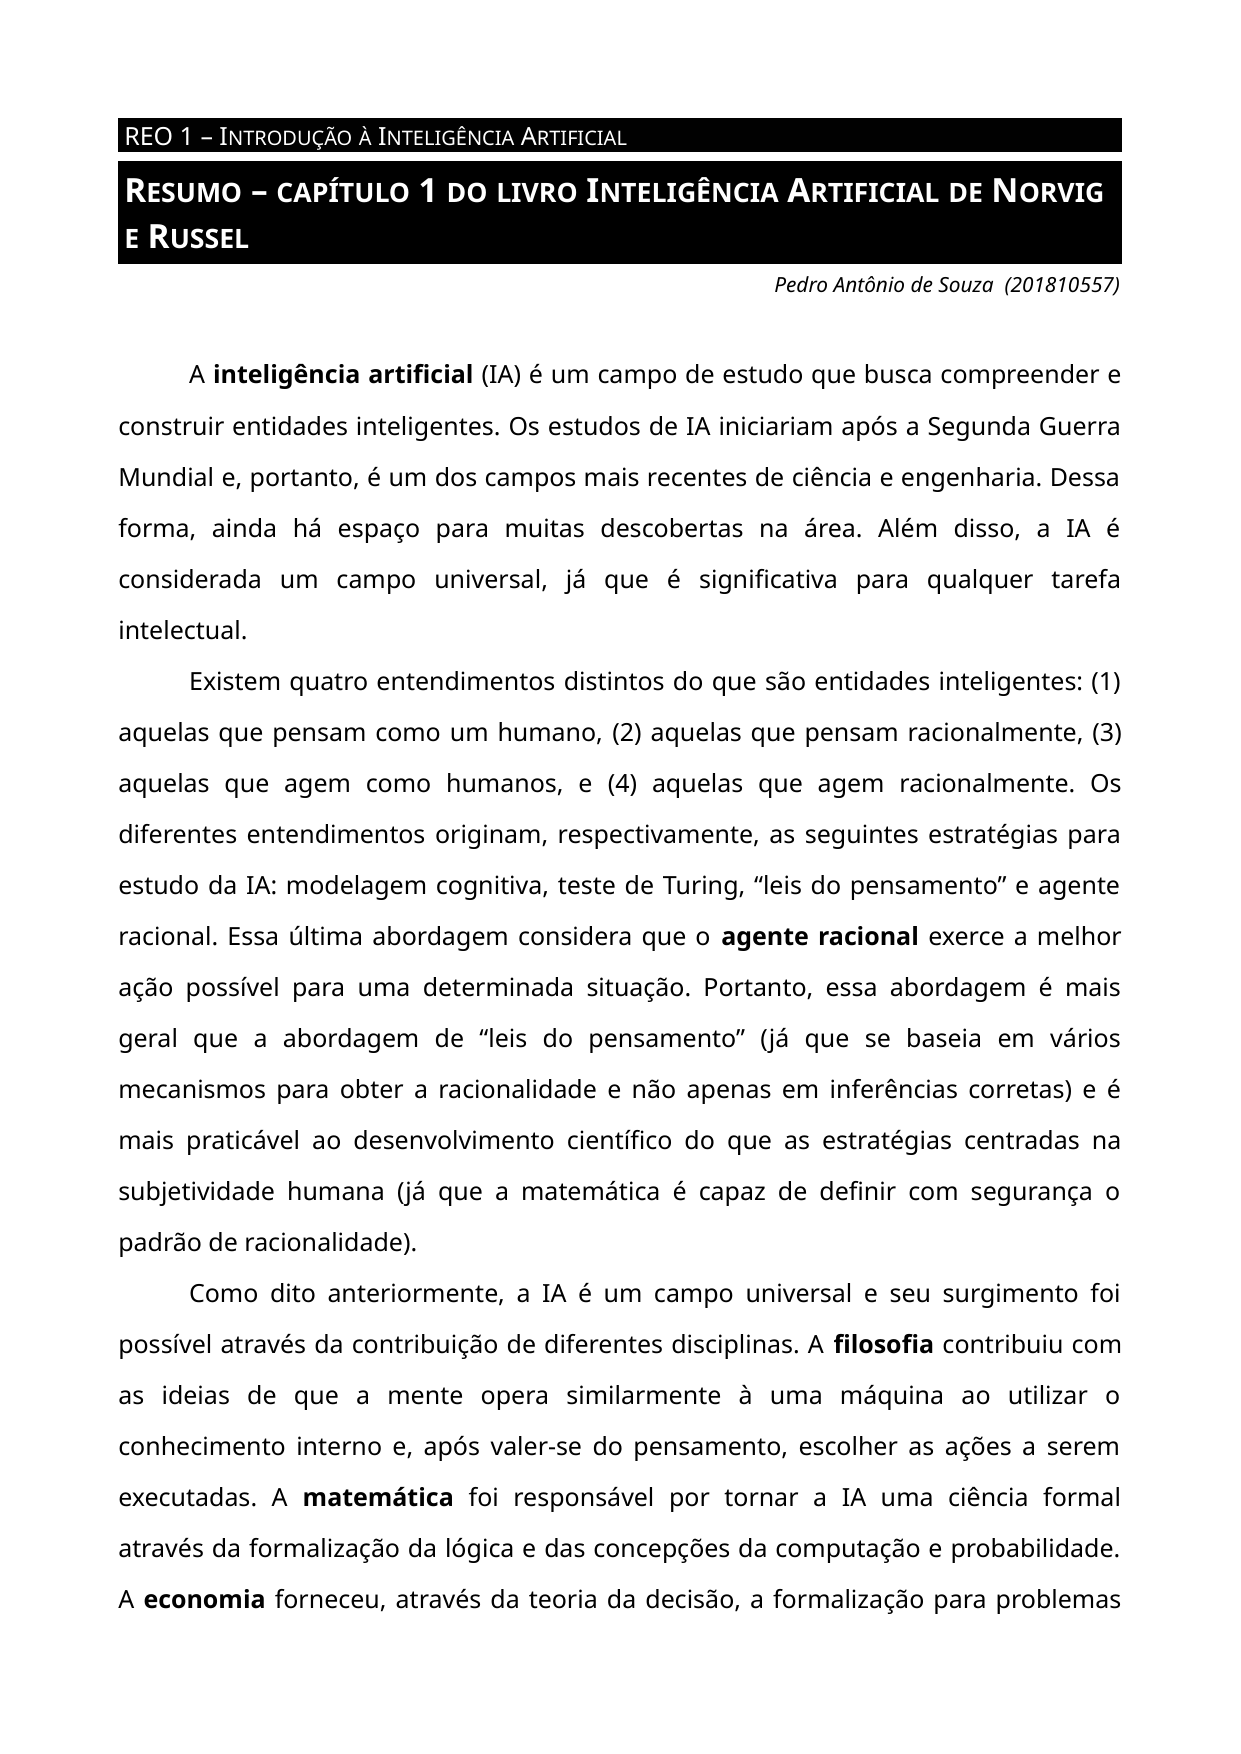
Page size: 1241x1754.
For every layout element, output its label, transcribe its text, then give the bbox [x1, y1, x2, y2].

text Como dito anteriormente, a IA é um campo universal e seu surgimento foi possível através da contribuição de diferentes disciplinas. A filosofia contribuiu com as ideias de que a mente opera similarmente à uma máquina ao utilizar o conhecimento interno e, após valer-se do pensamento, escolher as ações a serem executadas. A matemática foi responsável por tornar a IA uma ciência formal através da formalização da lógica e das concepções da computação e probabilidade. A economia forneceu, através da teoria da decisão, a formalização para problemas [118, 1276, 1122, 1616]
text REO 1 – Introdução à Inteligência Artificial [118, 118, 1122, 152]
text Existem quatro entendimentos distintos do que são entidades inteligentes: (1) aquelas que pensam como um humano, (2) aquelas que pensam racionalmente, (3) aquelas que agem como humanos, e (4) aquelas que agem racionalmente. Os diferentes entendimentos originam, respectivamente, as seguintes estratégias para estudo da IA: modelagem cognitiva, teste de Turing, “leis do pensamento” e agente racional. Essa última abordagem considera que o agente racional exerce a melhor ação possível para uma determinada situação. Portanto, essa abordagem é mais geral que a abordagem de “leis do pensamento” (já que se baseia em vários mecanismos para obter a racionalidade e não apenas em inferências corretas) e é mais praticável ao desenvolvimento científico do que as estratégias centradas na subjetividade humana (já que a matemática é capaz de definir com segurança o padrão de racionalidade). [118, 663, 1122, 1259]
text A inteligência artificial (IA) é um campo de estudo que busca compreender e construir entidades inteligentes. Os estudos de IA iniciariam após a Segunda Guerra Mundial e, portanto, é um dos campos mais recentes de ciência e engenharia. Dessa forma, ainda há espaço para muitas descobertas na área. Além disso, a IA é considerada um campo universal, já que é significativa para qualquer tarefa intelectual. [118, 357, 1122, 646]
text Resumo – capítulo 1 do livro Inteligência Artificial de Norvig e Russel [118, 161, 1122, 264]
text Pedro Antônio de Souza (201810557) [118, 270, 1122, 298]
